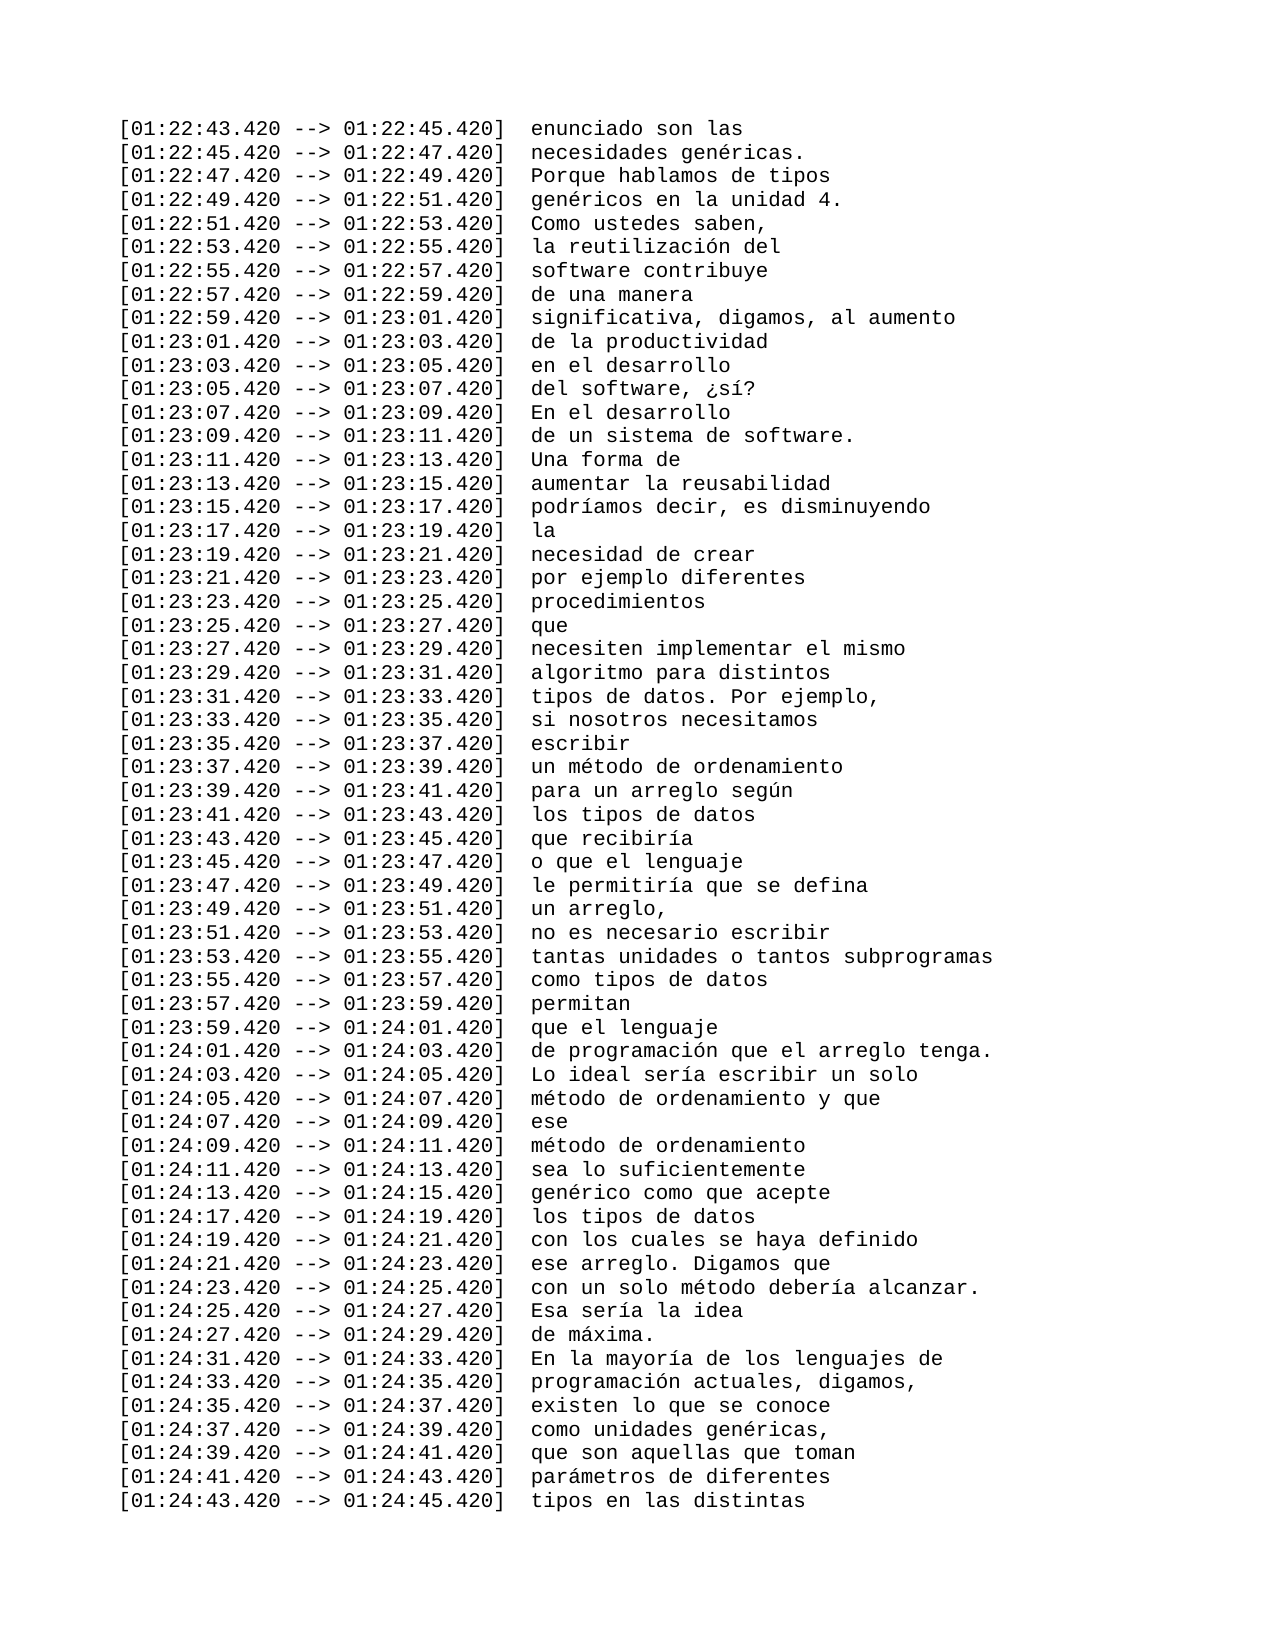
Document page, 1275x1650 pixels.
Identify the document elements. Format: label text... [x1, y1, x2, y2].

text [01:23:49.420 --> 01:23:51.420] un arreglo, [118, 898, 1157, 922]
text [01:23:21.420 --> 01:23:23.420] por ejemplo diferentes [118, 567, 1157, 591]
text [01:22:47.420 --> 01:22:49.420] Porque hablamos de tipos [118, 165, 1157, 189]
text [01:24:09.420 --> 01:24:11.420] método de ordenamiento [118, 1135, 1157, 1158]
text [01:23:27.420 --> 01:23:29.420] necesiten implementar el mismo [118, 638, 1157, 662]
text [01:24:21.420 --> 01:24:23.420] ese arreglo. Digamos que [118, 1253, 1157, 1277]
text [01:24:39.420 --> 01:24:41.420] que son aquellas que toman [118, 1442, 1157, 1466]
text [01:24:43.420 --> 01:24:45.420] tipos en las distintas [118, 1489, 1157, 1513]
text [01:22:55.420 --> 01:22:57.420] software contribuye [118, 260, 1157, 284]
text [01:23:37.420 --> 01:23:39.420] un método de ordenamiento [118, 757, 1157, 780]
text [01:23:11.420 --> 01:23:13.420] Una forma de [118, 449, 1157, 473]
text [01:23:05.420 --> 01:23:07.420] del software, ¿sí? [118, 378, 1157, 402]
text [01:24:35.420 --> 01:24:37.420] existen lo que se conoce [118, 1395, 1157, 1419]
text [01:23:25.420 --> 01:23:27.420] que [118, 615, 1157, 638]
text [01:23:23.420 --> 01:23:25.420] procedimientos [118, 591, 1157, 615]
text [01:23:35.420 --> 01:23:37.420] escribir [118, 733, 1157, 757]
text [01:24:25.420 --> 01:24:27.420] Esa sería la idea [118, 1300, 1157, 1324]
text [01:22:57.420 --> 01:22:59.420] de una manera [118, 284, 1157, 307]
text [01:23:09.420 --> 01:23:11.420] de un sistema de software. [118, 426, 1157, 449]
text [01:23:01.420 --> 01:23:03.420] de la productividad [118, 331, 1157, 354]
text [01:22:53.420 --> 01:22:55.420] la reutilización del [118, 236, 1157, 260]
text [01:24:19.420 --> 01:24:21.420] con los cuales se haya definido [118, 1229, 1157, 1253]
text [01:23:29.420 --> 01:23:31.420] algoritmo para distintos [118, 662, 1157, 686]
text [01:23:53.420 --> 01:23:55.420] tantas unidades o tantos subprogramas [118, 946, 1157, 969]
text [01:23:19.420 --> 01:23:21.420] necesidad de crear [118, 544, 1157, 567]
text [01:23:57.420 --> 01:23:59.420] permitan [118, 993, 1157, 1017]
text [01:24:41.420 --> 01:24:43.420] parámetros de diferentes [118, 1466, 1157, 1489]
text [01:23:45.420 --> 01:23:47.420] o que el lenguaje [118, 851, 1157, 875]
text [01:22:59.420 --> 01:23:01.420] significativa, digamos, al aumento [118, 307, 1157, 331]
text [01:23:39.420 --> 01:23:41.420] para un arreglo según [118, 780, 1157, 804]
text [01:23:03.420 --> 01:23:05.420] en el desarrollo [118, 354, 1157, 378]
text [01:24:11.420 --> 01:24:13.420] sea lo suficientemente [118, 1158, 1157, 1182]
text [01:22:45.420 --> 01:22:47.420] necesidades genéricas. [118, 142, 1157, 165]
text [01:24:17.420 --> 01:24:19.420] los tipos de datos [118, 1206, 1157, 1229]
text [01:22:43.420 --> 01:22:45.420] enunciado son las [118, 118, 1157, 142]
text [01:24:37.420 --> 01:24:39.420] como unidades genéricas, [118, 1419, 1157, 1442]
text [01:22:49.420 --> 01:22:51.420] genéricos en la unidad 4. [118, 189, 1157, 213]
text [01:23:47.420 --> 01:23:49.420] le permitiría que se defina [118, 875, 1157, 898]
text [01:23:33.420 --> 01:23:35.420] si nosotros necesitamos [118, 709, 1157, 733]
text [01:24:05.420 --> 01:24:07.420] método de ordenamiento y que [118, 1088, 1157, 1111]
text [01:24:23.420 --> 01:24:25.420] con un solo método debería alcanzar. [118, 1277, 1157, 1300]
text [01:23:55.420 --> 01:23:57.420] como tipos de datos [118, 969, 1157, 993]
text [01:23:17.420 --> 01:23:19.420] la [118, 520, 1157, 544]
text [01:23:51.420 --> 01:23:53.420] no es necesario escribir [118, 922, 1157, 946]
text [01:23:43.420 --> 01:23:45.420] que recibiría [118, 827, 1157, 851]
text [01:24:01.420 --> 01:24:03.420] de programación que el arreglo tenga. [118, 1040, 1157, 1064]
text [01:24:07.420 --> 01:24:09.420] ese [118, 1111, 1157, 1135]
text [01:23:31.420 --> 01:23:33.420] tipos de datos. Por ejemplo, [118, 686, 1157, 709]
text [01:23:13.420 --> 01:23:15.420] aumentar la reusabilidad [118, 473, 1157, 496]
text [01:23:59.420 --> 01:24:01.420] que el lenguaje [118, 1017, 1157, 1040]
text [01:23:15.420 --> 01:23:17.420] podríamos decir, es disminuyendo [118, 496, 1157, 520]
text [01:23:41.420 --> 01:23:43.420] los tipos de datos [118, 804, 1157, 827]
text [01:24:31.420 --> 01:24:33.420] En la mayoría de los lenguajes de [118, 1348, 1157, 1371]
text [01:24:33.420 --> 01:24:35.420] programación actuales, digamos, [118, 1371, 1157, 1395]
text [01:22:51.420 --> 01:22:53.420] Como ustedes saben, [118, 213, 1157, 236]
text [01:24:27.420 --> 01:24:29.420] de máxima. [118, 1324, 1157, 1348]
text [01:23:07.420 --> 01:23:09.420] En el desarrollo [118, 402, 1157, 426]
text [01:24:03.420 --> 01:24:05.420] Lo ideal sería escribir un solo [118, 1064, 1157, 1088]
text [01:24:13.420 --> 01:24:15.420] genérico como que acepte [118, 1182, 1157, 1206]
